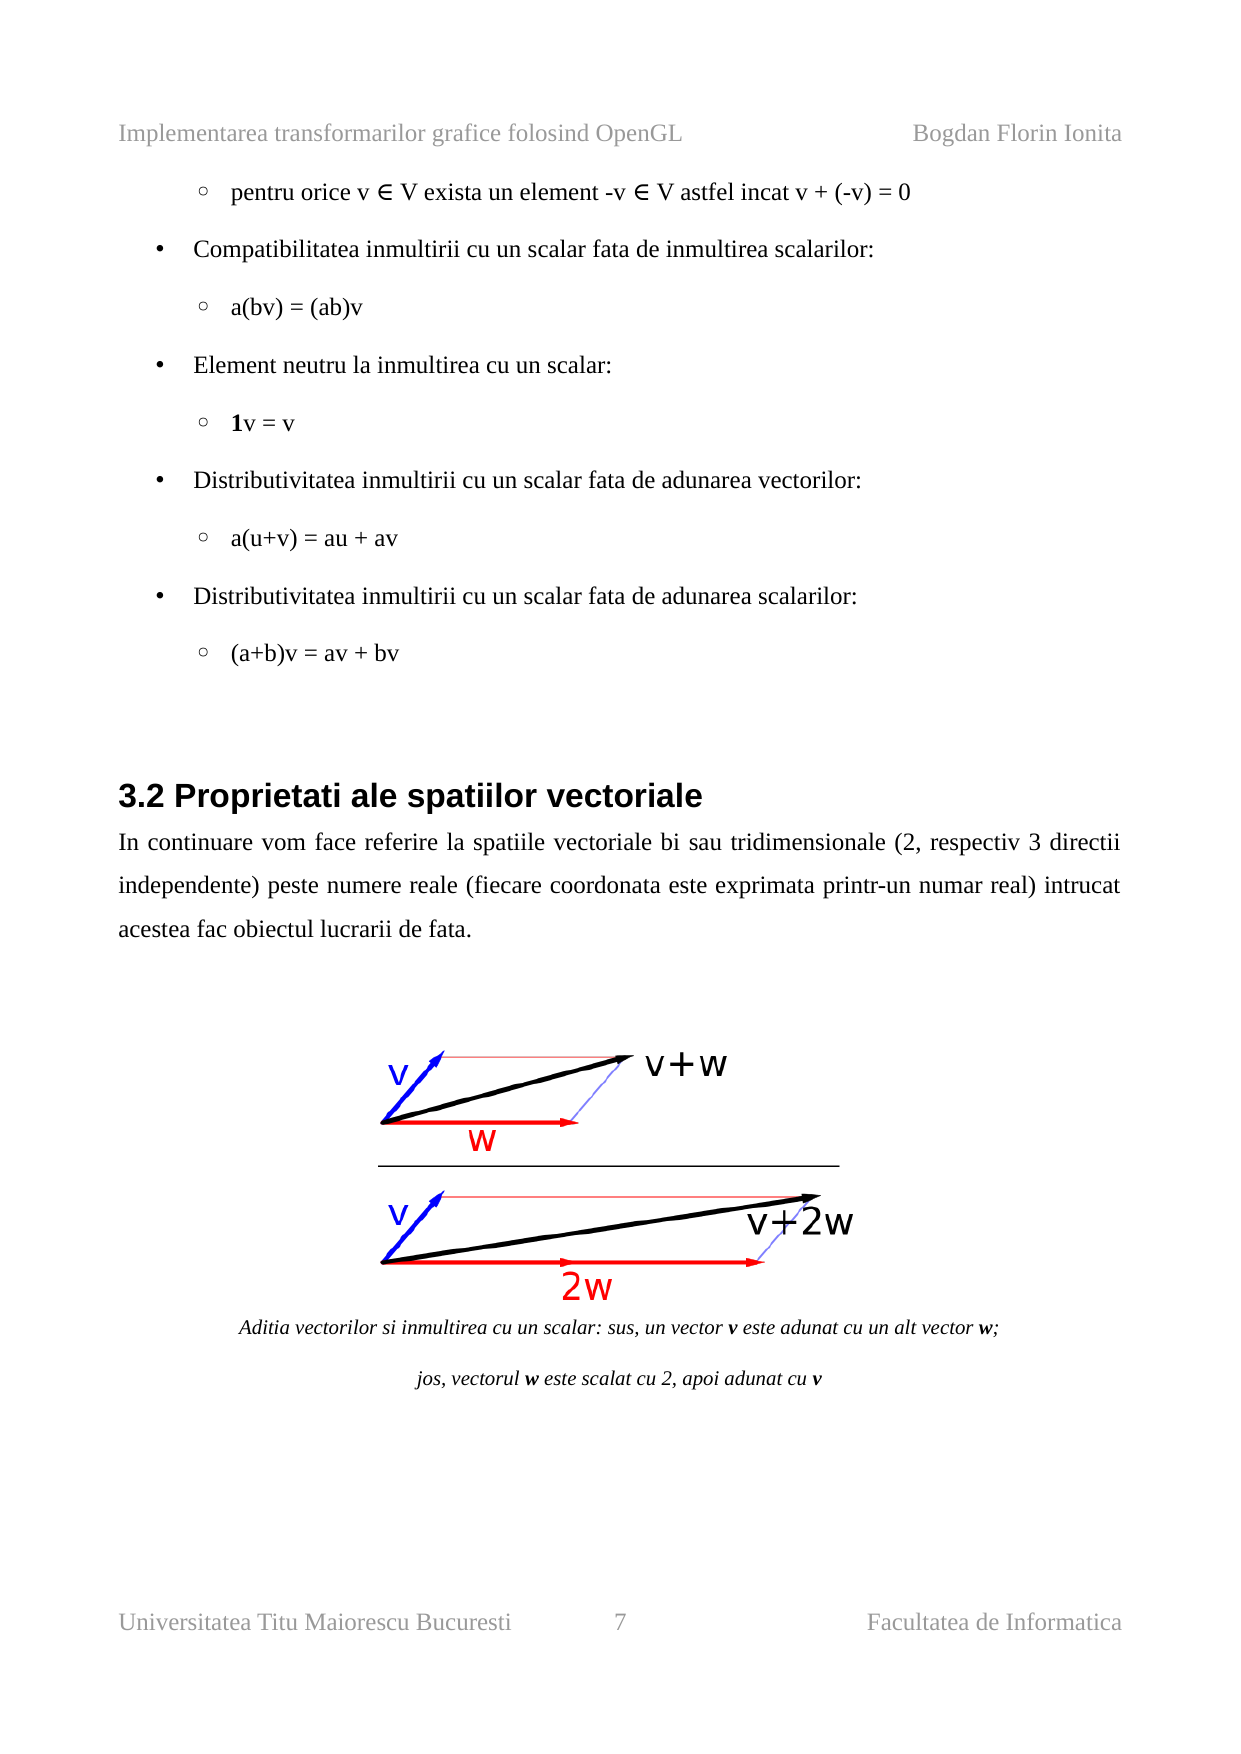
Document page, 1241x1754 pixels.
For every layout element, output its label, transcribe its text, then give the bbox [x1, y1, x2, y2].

list pentru orice v ∈ V exista un element -v ∈ V astfel incat v + (-v) = 0 [193, 177, 1122, 206]
list Distributivitatea inmultirii cu un scalar fata de adunarea vectorilor: [156, 465, 1122, 494]
list 1v = v [193, 408, 1122, 436]
list Compatibilitatea inmultirii cu un scalar fata de inmultirea scalarilor: [156, 234, 1122, 263]
list a(bv) = (ab)v [193, 292, 1122, 321]
text Aditia vectorilor si inmultirea cu un scalar: sus, un vector v este adunat cu un alt vector w; [118, 1029, 1122, 1339]
subtitle 3.2 Proprietati ale spatiilor vectoriale [118, 776, 1122, 815]
list Distributivitatea inmultirii cu un scalar fata de adunarea scalarilor: [156, 581, 1122, 609]
list (a+b)v = av + bv [193, 638, 1122, 667]
list Element neutru la inmultirea cu un scalar: [156, 350, 1122, 379]
text In continuare vom face referire la spatiile vectoriale bi sau tridimensionale (2, respectiv 3 directii independente) peste numere reale (fiecare coordonata este exprimata printr-un numar real) intrucat acestea fac obiectul lucrarii de fata. [118, 827, 1122, 942]
text jos, vectorul w este scalat cu 2, apoi adunat cu v [118, 1366, 1122, 1390]
picture [373, 1029, 867, 1303]
list a(u+v) = au + av [193, 523, 1122, 552]
